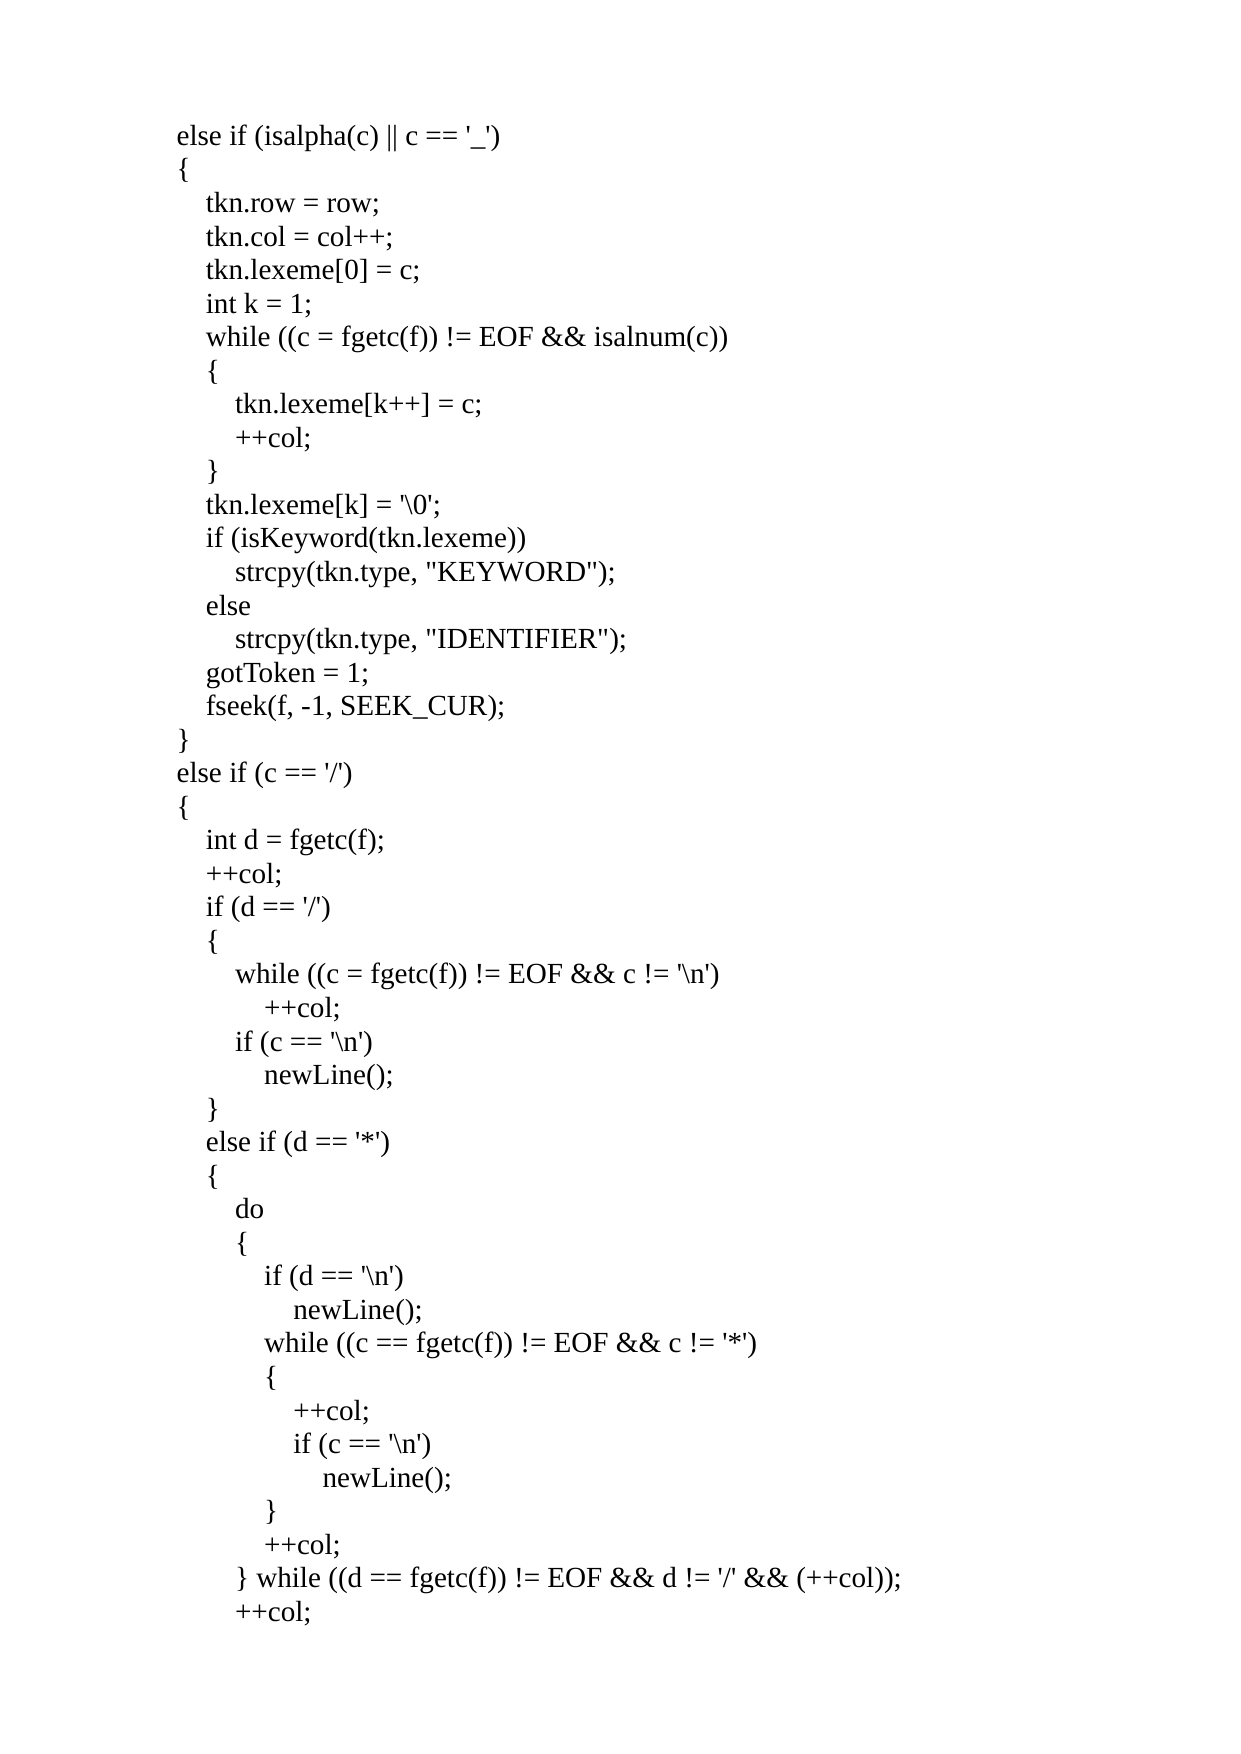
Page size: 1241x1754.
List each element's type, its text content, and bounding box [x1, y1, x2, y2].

text { [118, 923, 1122, 957]
text } [118, 722, 1122, 755]
text newLine(); [118, 1057, 1122, 1091]
text else if (isalpha(c) || c == '_') [118, 118, 1122, 152]
text } [118, 1091, 1122, 1124]
text if (isKeyword(tkn.lexeme)) [118, 521, 1122, 554]
text } [118, 1493, 1122, 1527]
text strcpy(tkn.type, "IDENTIFIER"); [118, 621, 1122, 655]
text tkn.lexeme[k] = '\0'; [118, 487, 1122, 521]
text { [118, 789, 1122, 822]
text tkn.row = row; [118, 185, 1122, 219]
text { [118, 1359, 1122, 1393]
text ++col; [118, 990, 1122, 1024]
text while ((c == fgetc(f)) != EOF && c != '*') [118, 1326, 1122, 1359]
text int d = fgetc(f); [118, 822, 1122, 856]
text tkn.lexeme[0] = c; [118, 252, 1122, 286]
text if (d == '/') [118, 889, 1122, 923]
text newLine(); [118, 1460, 1122, 1493]
text int k = 1; [118, 286, 1122, 319]
text ++col; [118, 420, 1122, 453]
text { [118, 353, 1122, 386]
text tkn.col = col++; [118, 219, 1122, 252]
text do [118, 1191, 1122, 1225]
text else [118, 588, 1122, 621]
text if (c == '\n') [118, 1426, 1122, 1460]
text if (d == '\n') [118, 1258, 1122, 1292]
text while ((c = fgetc(f)) != EOF && isalnum(c)) [118, 319, 1122, 353]
text { [118, 152, 1122, 185]
text tkn.lexeme[k++] = c; [118, 386, 1122, 420]
text } while ((d == fgetc(f)) != EOF && d != '/' && (++col)); [118, 1560, 1122, 1594]
text ++col; [118, 1393, 1122, 1426]
text { [118, 1225, 1122, 1258]
text else if (c == '/') [118, 755, 1122, 789]
text { [118, 1158, 1122, 1191]
text ++col; [118, 1527, 1122, 1560]
text while ((c = fgetc(f)) != EOF && c != '\n') [118, 957, 1122, 990]
text newLine(); [118, 1292, 1122, 1326]
text gotToken = 1; [118, 655, 1122, 688]
text if (c == '\n') [118, 1024, 1122, 1057]
text fseek(f, -1, SEEK_CUR); [118, 688, 1122, 722]
text ++col; [118, 1594, 1122, 1627]
text } [118, 453, 1122, 487]
text else if (d == '*') [118, 1124, 1122, 1158]
text ++col; [118, 856, 1122, 889]
text strcpy(tkn.type, "KEYWORD"); [118, 554, 1122, 588]
